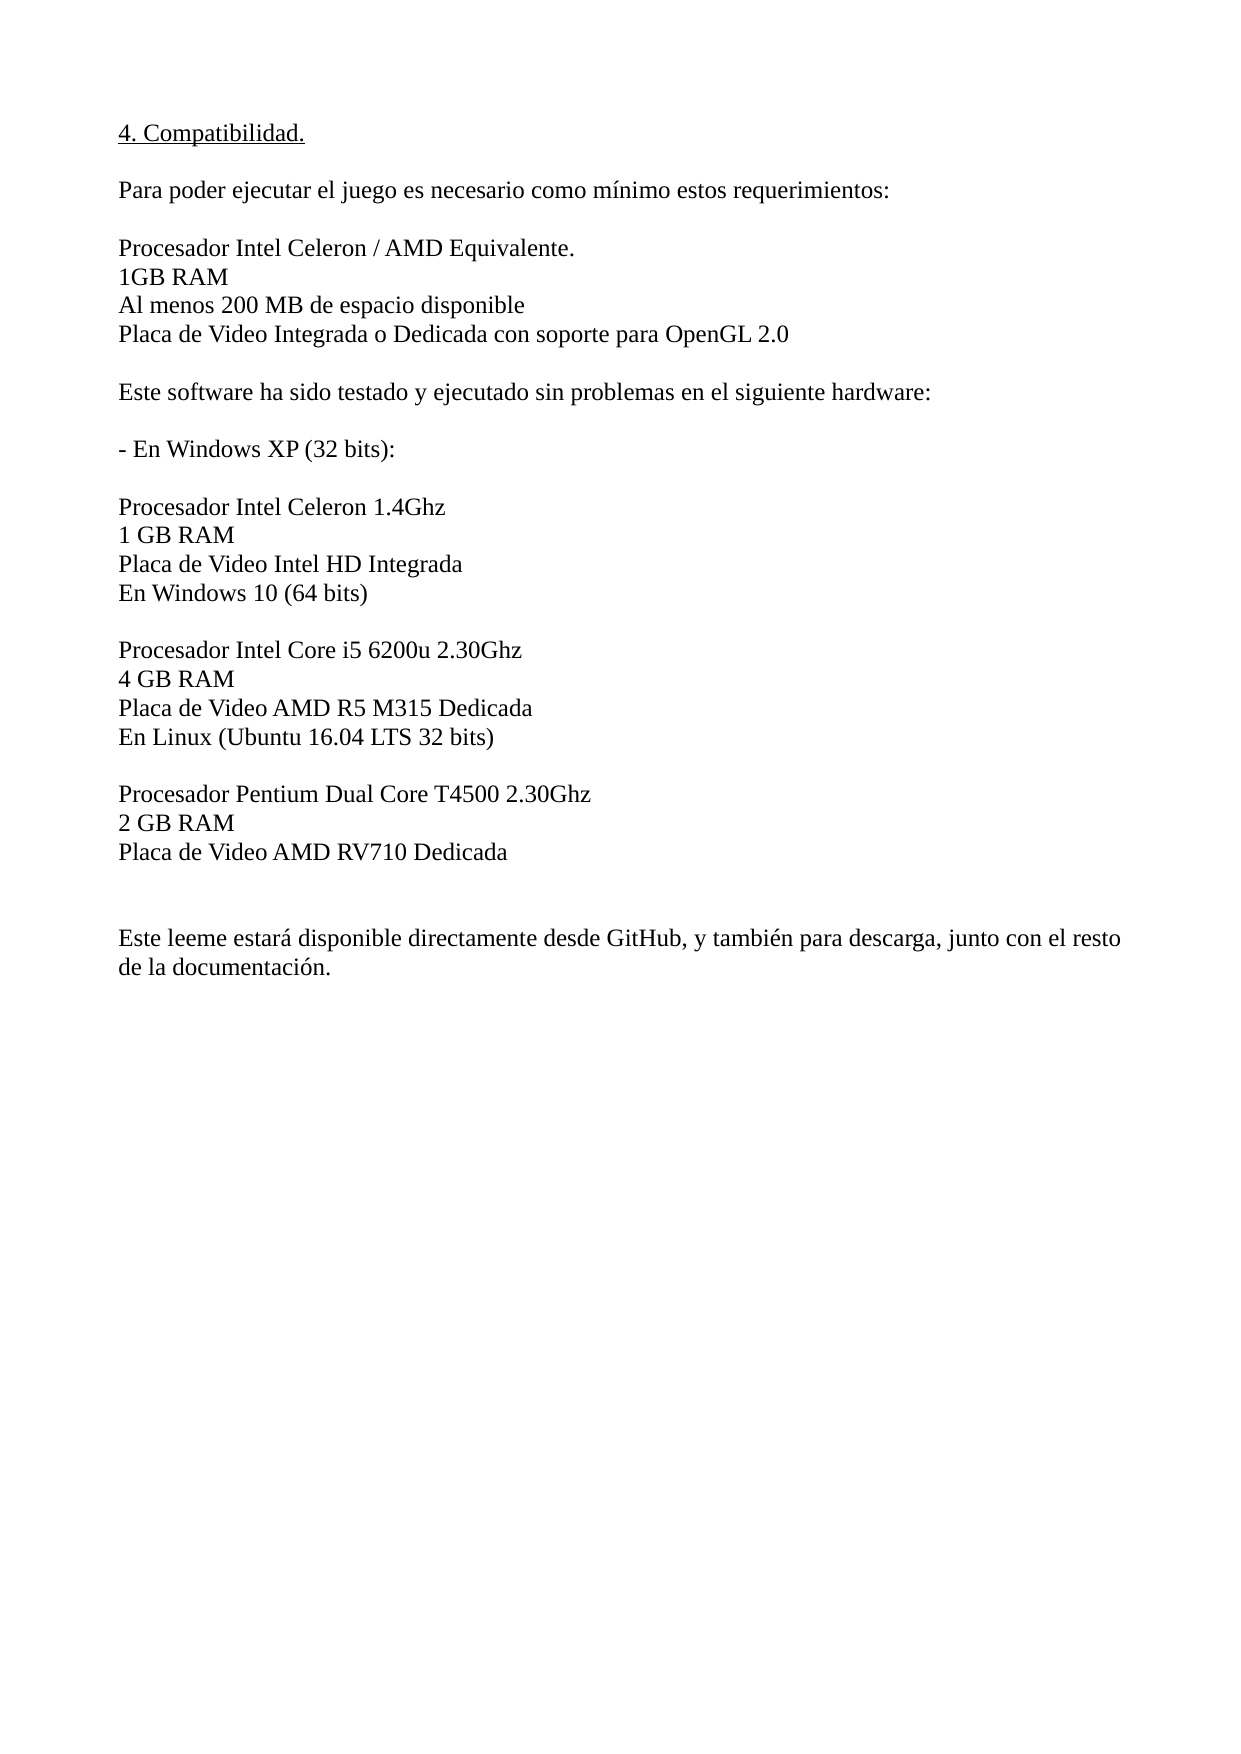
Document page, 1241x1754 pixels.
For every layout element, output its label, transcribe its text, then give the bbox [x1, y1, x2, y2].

text Procesador Pentium Dual Core T4500 2.30Ghz [118, 779, 1122, 808]
text Este software ha sido testado y ejecutado sin problemas en el siguiente hardware: [118, 377, 1122, 406]
text 2 GB RAM [118, 808, 1122, 837]
text 1 GB RAM [118, 521, 1122, 549]
text Para poder ejecutar el juego es necesario como mínimo estos requerimientos: [118, 176, 1122, 204]
text Procesador Intel Celeron 1.4Ghz [118, 492, 1122, 521]
text 4. Compatibilidad. [118, 118, 1122, 147]
text Placa de Video Intel HD Integrada [118, 549, 1122, 578]
text En Linux (Ubuntu 16.04 LTS 32 bits) [118, 722, 1122, 751]
text - En Windows XP (32 bits): [118, 434, 1122, 463]
text Placa de Video AMD R5 M315 Dedicada [118, 693, 1122, 722]
text Este leeme estará disponible directamente desde GitHub, y también para descarga, junto con el resto de la documentación. [118, 923, 1122, 981]
text 4 GB RAM [118, 664, 1122, 693]
text Placa de Video AMD RV710 Dedicada [118, 837, 1122, 866]
text En Windows 10 (64 bits) [118, 578, 1122, 607]
text Procesador Intel Celeron / AMD Equivalente. [118, 233, 1122, 262]
text Al menos 200 MB de espacio disponible [118, 291, 1122, 319]
text Procesador Intel Core i5 6200u 2.30Ghz [118, 636, 1122, 664]
text Placa de Video Integrada o Dedicada con soporte para OpenGL 2.0 [118, 319, 1122, 348]
text 1GB RAM [118, 262, 1122, 291]
